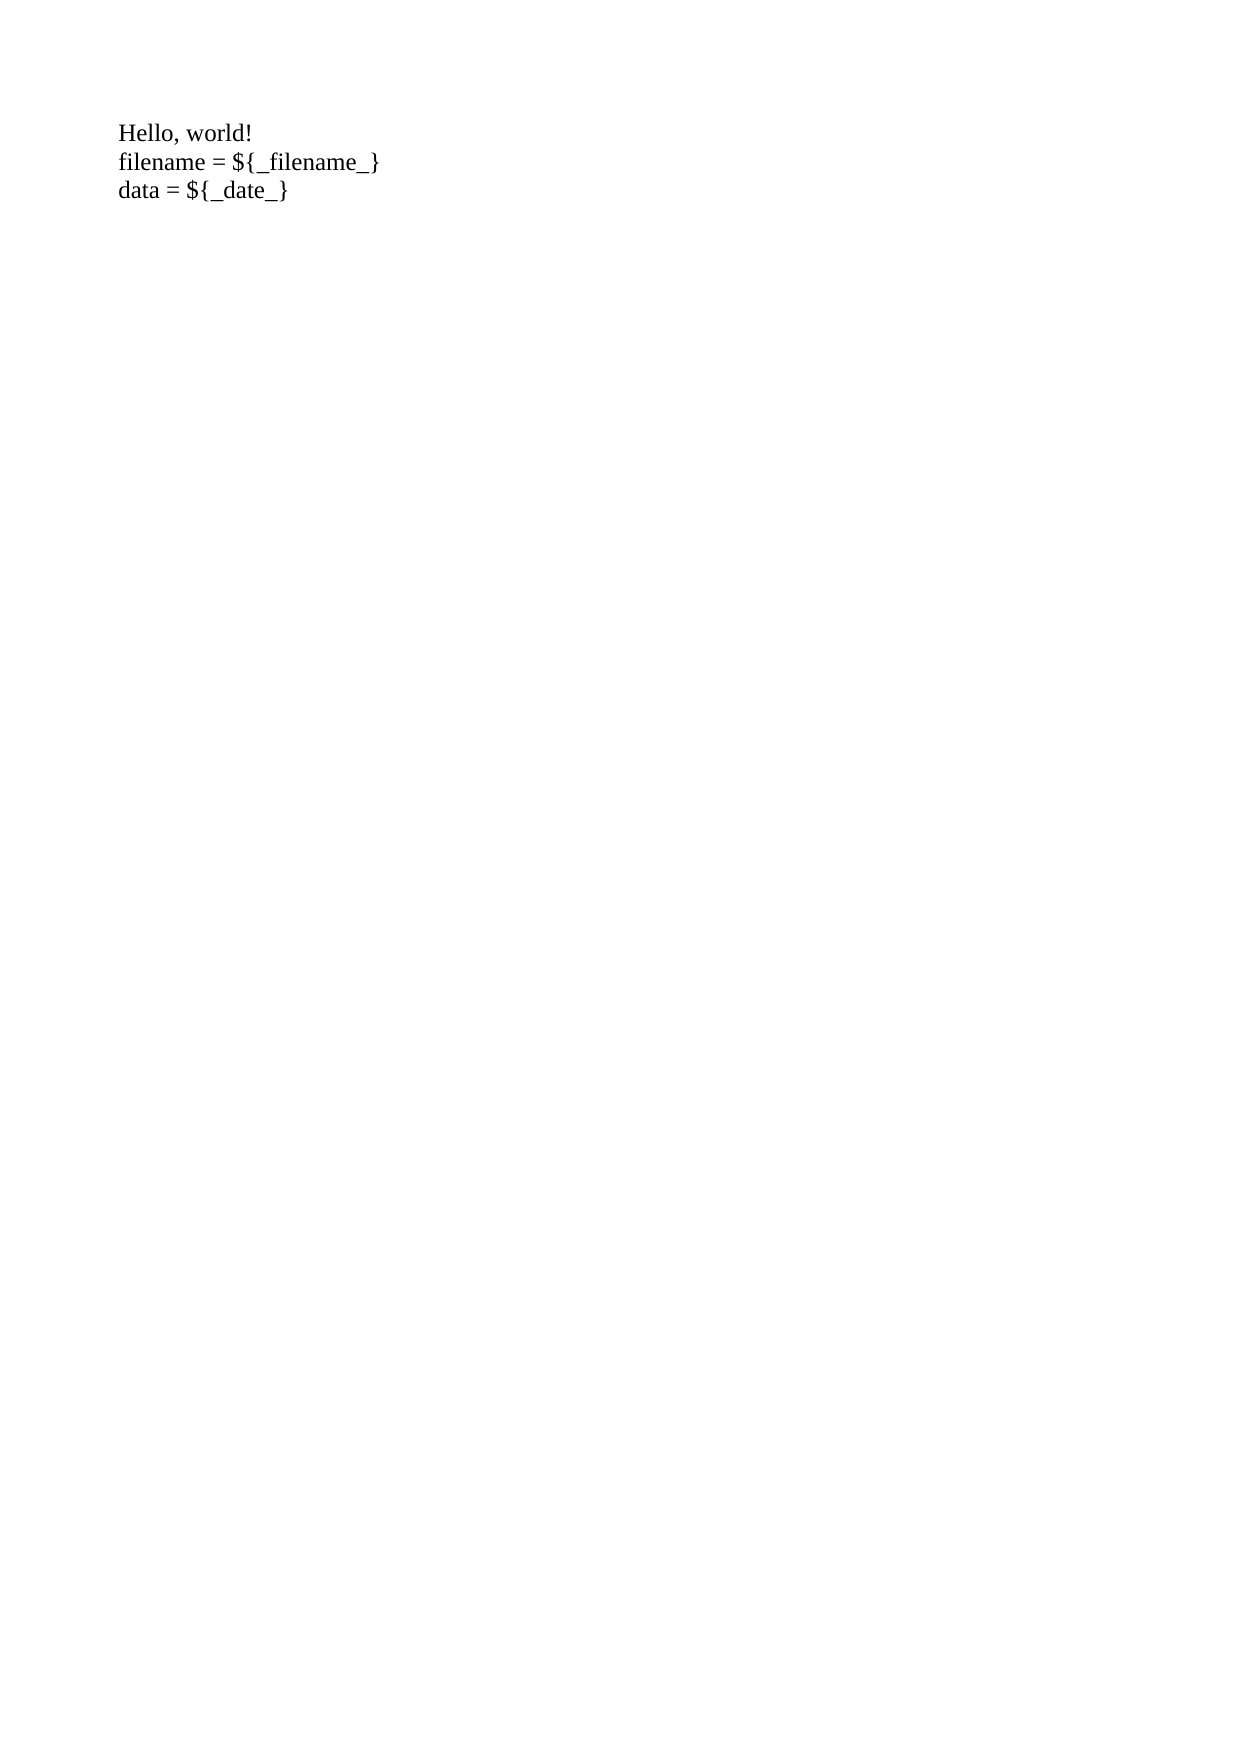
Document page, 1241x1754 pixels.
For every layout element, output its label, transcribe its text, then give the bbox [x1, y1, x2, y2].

text data = ${_date_} [118, 176, 1122, 204]
text filename = ${_filename_} [118, 147, 1122, 176]
text Hello, world! [118, 118, 1122, 147]
